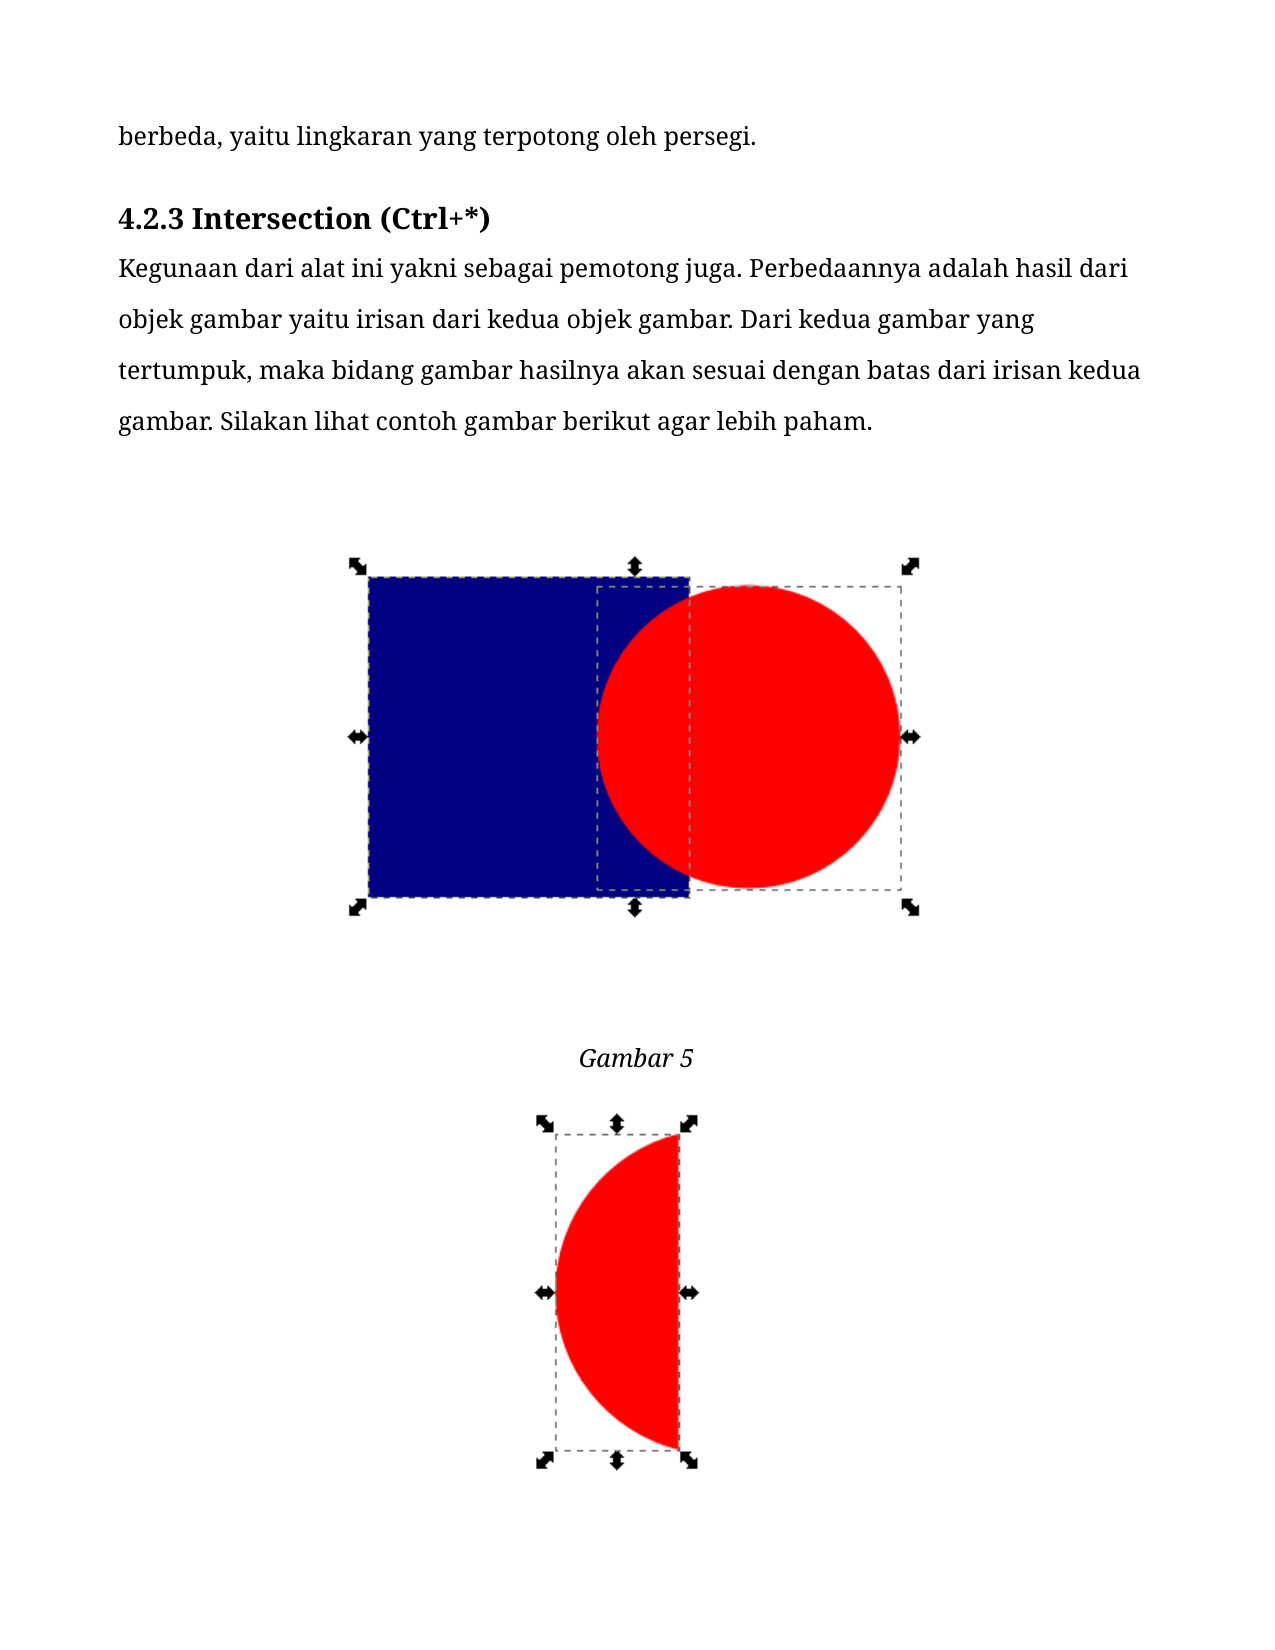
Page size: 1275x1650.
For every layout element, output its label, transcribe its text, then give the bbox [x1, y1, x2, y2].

text berbeda, yaitu lingkaran yang terpotong oleh persegi. [118, 118, 1157, 152]
subtitle 4.2.3 Intersection (Ctrl+*) [118, 198, 1157, 238]
picture [315, 469, 960, 1024]
picture [338, 1106, 937, 1491]
text Kegunaan dari alat ini yakni sebagai pemotong juga. Perbedaannya adalah hasil dari objek gambar yaitu irisan dari kedua objek gambar. Dari kedua gambar yang tertumpuk, maka bidang gambar hasilnya akan sesuai dengan batas dari irisan kedua gambar. Silakan lihat contoh gambar berikut agar lebih paham. [118, 251, 1157, 438]
text Gambar 5 [118, 469, 1157, 1075]
